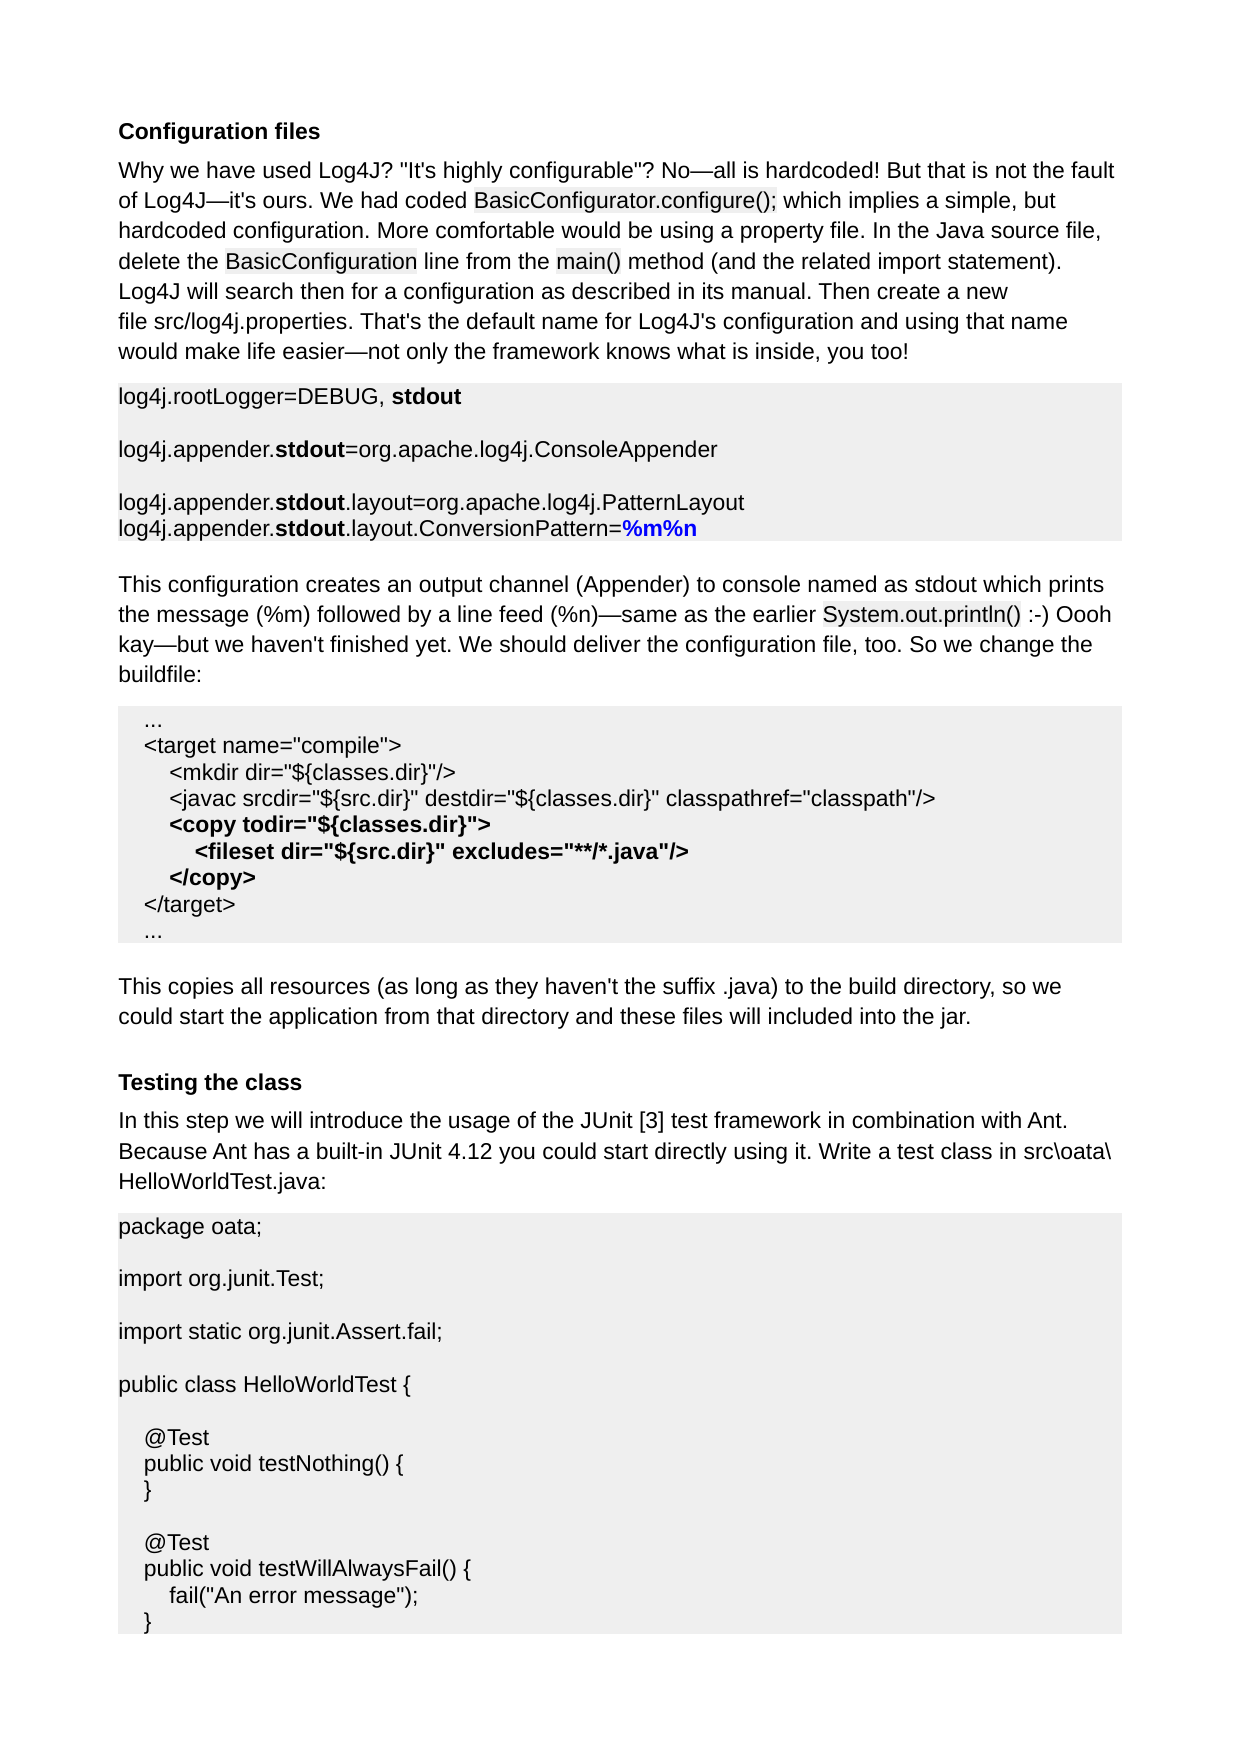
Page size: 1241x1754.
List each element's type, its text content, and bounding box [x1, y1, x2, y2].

text <copy todir="${classes.dir}"> [118, 811, 1122, 838]
text In this step we will introduce the usage of the JUnit [3] test framework in combination with Ant. Because Ant has a built-in JUnit 4.12 you could start directly using it. Write a test class in src\oata\HelloWorldTest.java: [118, 1107, 1122, 1194]
text public void testNothing() { [118, 1450, 1122, 1476]
text @Test [118, 1529, 1122, 1555]
text package oata; [118, 1213, 1122, 1239]
text log4j.appender.stdout.layout=org.apache.log4j.PatternLayout [118, 488, 1122, 515]
text log4j.appender.stdout=org.apache.log4j.ConsoleAppender [118, 436, 1122, 462]
text <javac srcdir="${src.dir}" destdir="${classes.dir}" classpathref="classpath"/> [118, 785, 1122, 811]
subtitle Configuration files [118, 118, 1122, 144]
text } [118, 1608, 1122, 1634]
text log4j.rootLogger=DEBUG, stdout [118, 383, 1122, 409]
text Why we have used Log4J? "It's highly configurable"? No—all is hardcoded! But that is not the fault of Log4J—it's ours. We had coded BasicConfigurator.configure(); which implies a simple, but hardcoded configuration. More comfortable would be using a property file. In the Java source file, delete the BasicConfiguration line from the main() method (and the related import statement). Log4J will search then for a configuration as described in its manual. Then create a new file src/log4j.properties. That's the default name for Log4J's configuration and using that name would make life easier—not only the framework knows what is inside, you too! [118, 157, 1122, 364]
text fail("An error message"); [118, 1582, 1122, 1608]
text <mkdir dir="${classes.dir}"/> [118, 759, 1122, 785]
text <fileset dir="${src.dir}" excludes="**/*.java"/> [118, 838, 1122, 864]
text </copy> [118, 864, 1122, 891]
text </target> [118, 891, 1122, 917]
subtitle Testing the class [118, 1068, 1122, 1095]
text log4j.appender.stdout.layout.ConversionPattern=%m%n [118, 515, 1122, 541]
text import org.junit.Test; [118, 1265, 1122, 1292]
text This configuration creates an output channel (Appender) to console named as stdout which prints the message (%m) followed by a line feed (%n)—same as the earlier System.out.println() :-) Oooh kay—but we haven't finished yet. We should deliver the configuration file, too. So we change the buildfile: [118, 571, 1122, 688]
text @Test [118, 1423, 1122, 1450]
text public void testWillAlwaysFail() { [118, 1555, 1122, 1582]
text ... [118, 706, 1122, 732]
text } [118, 1476, 1122, 1502]
text import static org.junit.Assert.fail; [118, 1318, 1122, 1344]
text This copies all resources (as long as they haven't the suffix .java) to the build directory, so we could start the application from that directory and these files will included into the jar. [118, 973, 1122, 1029]
text ... [118, 917, 1122, 943]
text public class HelloWorldTest { [118, 1371, 1122, 1397]
text <target name="compile"> [118, 732, 1122, 759]
